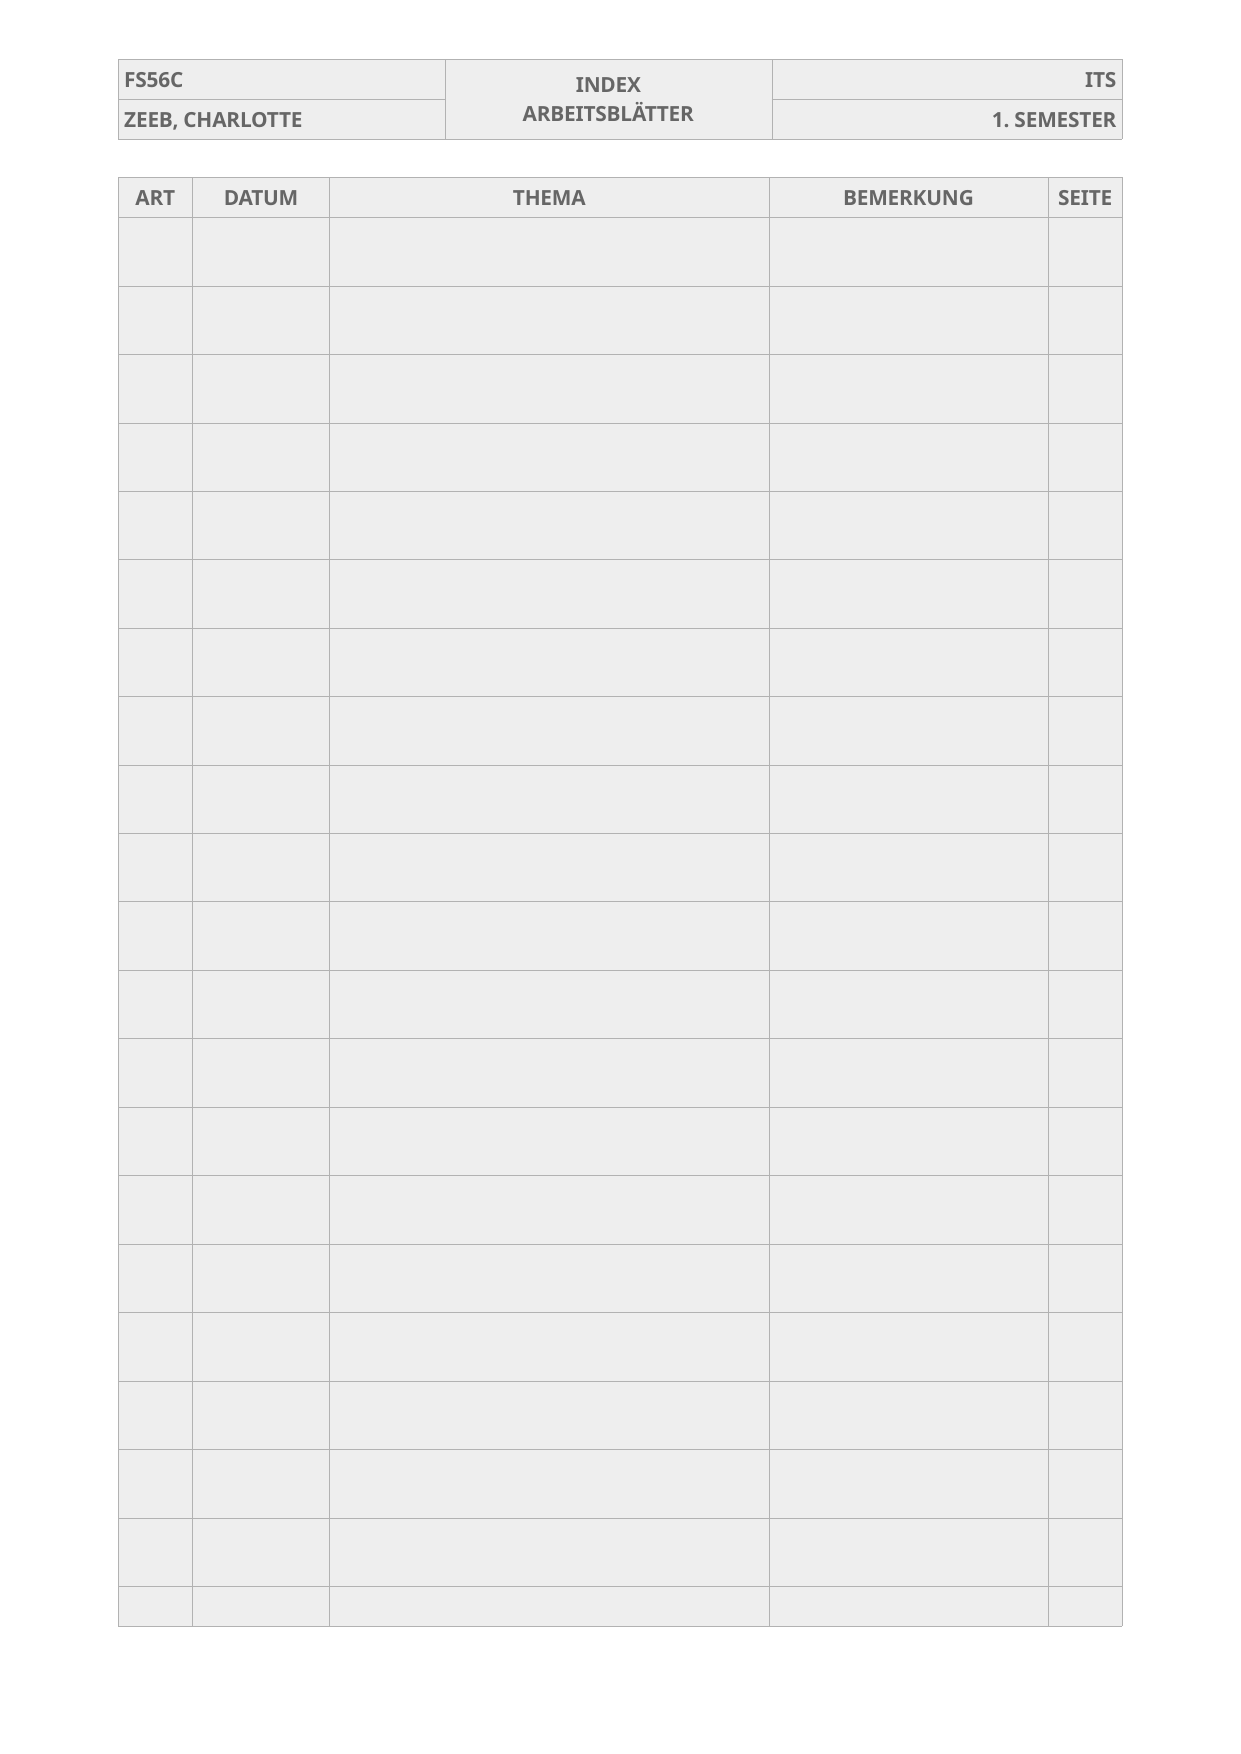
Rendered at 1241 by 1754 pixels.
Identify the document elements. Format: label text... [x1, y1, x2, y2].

table_cell [1049, 287, 1122, 354]
table_header BEMERKUNG [770, 178, 1048, 217]
table_cell [193, 218, 329, 286]
table_cell [330, 834, 769, 901]
table_cell [330, 902, 769, 970]
table_cell [1049, 1313, 1122, 1381]
table_cell [770, 492, 1048, 559]
table_cell [330, 971, 769, 1038]
table_cell [770, 766, 1048, 833]
table_cell [193, 1176, 329, 1244]
table_cell [193, 902, 329, 970]
table_cell [119, 834, 192, 901]
table_cell [1049, 902, 1122, 970]
table_cell [330, 1587, 769, 1626]
table_cell [770, 971, 1048, 1038]
table_cell [1049, 355, 1122, 422]
table_cell [1049, 1245, 1122, 1312]
table_cell [330, 424, 769, 491]
table_cell [119, 766, 192, 833]
table_cell [1049, 1587, 1122, 1626]
table_cell [193, 834, 329, 901]
table_header THEMA [330, 178, 769, 217]
table_header DATUM [193, 178, 329, 217]
table_cell [119, 1176, 192, 1244]
table_cell [330, 492, 769, 559]
table_cell [193, 1313, 329, 1381]
table_cell [193, 1382, 329, 1449]
table_cell [193, 424, 329, 491]
table_cell [119, 1450, 192, 1517]
table_cell [119, 1587, 192, 1626]
table_cell [193, 1587, 329, 1626]
table_cell [1049, 834, 1122, 901]
table_cell [330, 1039, 769, 1107]
table_cell [1049, 766, 1122, 833]
table_cell [193, 287, 329, 354]
table_cell [330, 355, 769, 422]
table_cell [119, 1382, 192, 1449]
table_cell [330, 218, 769, 286]
table_cell [119, 1313, 192, 1381]
table_cell [770, 834, 1048, 901]
table_cell [1049, 218, 1122, 286]
table_cell [119, 1108, 192, 1175]
table_cell [1049, 424, 1122, 491]
table_cell [119, 697, 192, 764]
table_cell [1049, 1382, 1122, 1449]
table_cell [770, 424, 1048, 491]
table_cell [330, 287, 769, 354]
table_cell [770, 1519, 1048, 1586]
table_cell [193, 1245, 329, 1312]
table_cell [1049, 629, 1122, 696]
table_cell [330, 629, 769, 696]
table_cell [119, 902, 192, 970]
table_cell [1049, 1108, 1122, 1175]
table_cell [193, 560, 329, 628]
table_cell [119, 560, 192, 628]
table_cell [119, 355, 192, 422]
table_cell [330, 1382, 769, 1449]
table_cell [119, 1519, 192, 1586]
table_cell [119, 971, 192, 1038]
table_cell [193, 492, 329, 559]
table_cell [1049, 560, 1122, 628]
table_cell [770, 287, 1048, 354]
table_cell [770, 218, 1048, 286]
table_cell [193, 1039, 329, 1107]
table_cell [330, 1108, 769, 1175]
table_cell [330, 560, 769, 628]
table_cell [770, 1039, 1048, 1107]
table_cell [330, 1450, 769, 1517]
table_cell [770, 1313, 1048, 1381]
table_cell [1049, 971, 1122, 1038]
table_cell [119, 287, 192, 354]
table_cell [1049, 1519, 1122, 1586]
table_cell [330, 1519, 769, 1586]
table_cell [770, 697, 1048, 764]
table_cell [770, 1108, 1048, 1175]
table_cell [770, 355, 1048, 422]
table_cell [119, 218, 192, 286]
table_cell [330, 697, 769, 764]
table_cell [193, 629, 329, 696]
table_cell [770, 1176, 1048, 1244]
table_cell [770, 1245, 1048, 1312]
table_cell [1049, 1039, 1122, 1107]
table_cell [330, 1176, 769, 1244]
table_cell [119, 1245, 192, 1312]
table_cell [193, 355, 329, 422]
table_cell [770, 1450, 1048, 1517]
table_cell [193, 1450, 329, 1517]
table_cell [193, 1108, 329, 1175]
table_cell [770, 629, 1048, 696]
table_cell [1049, 697, 1122, 764]
table_cell [770, 560, 1048, 628]
table_cell [193, 697, 329, 764]
table_cell [193, 766, 329, 833]
table_cell [1049, 1450, 1122, 1517]
table_cell [193, 971, 329, 1038]
table_cell [330, 1313, 769, 1381]
table_header SEITE [1049, 178, 1122, 217]
table_cell [330, 1245, 769, 1312]
table_cell [193, 1519, 329, 1586]
table_cell [770, 1382, 1048, 1449]
table_cell [119, 424, 192, 491]
table_cell [119, 1039, 192, 1107]
table_cell [1049, 1176, 1122, 1244]
table_cell [1049, 492, 1122, 559]
table_cell [770, 1587, 1048, 1626]
table_cell [330, 766, 769, 833]
table_cell [119, 492, 192, 559]
table_header ART [119, 178, 192, 217]
table_cell [770, 902, 1048, 970]
table_cell [119, 629, 192, 696]
